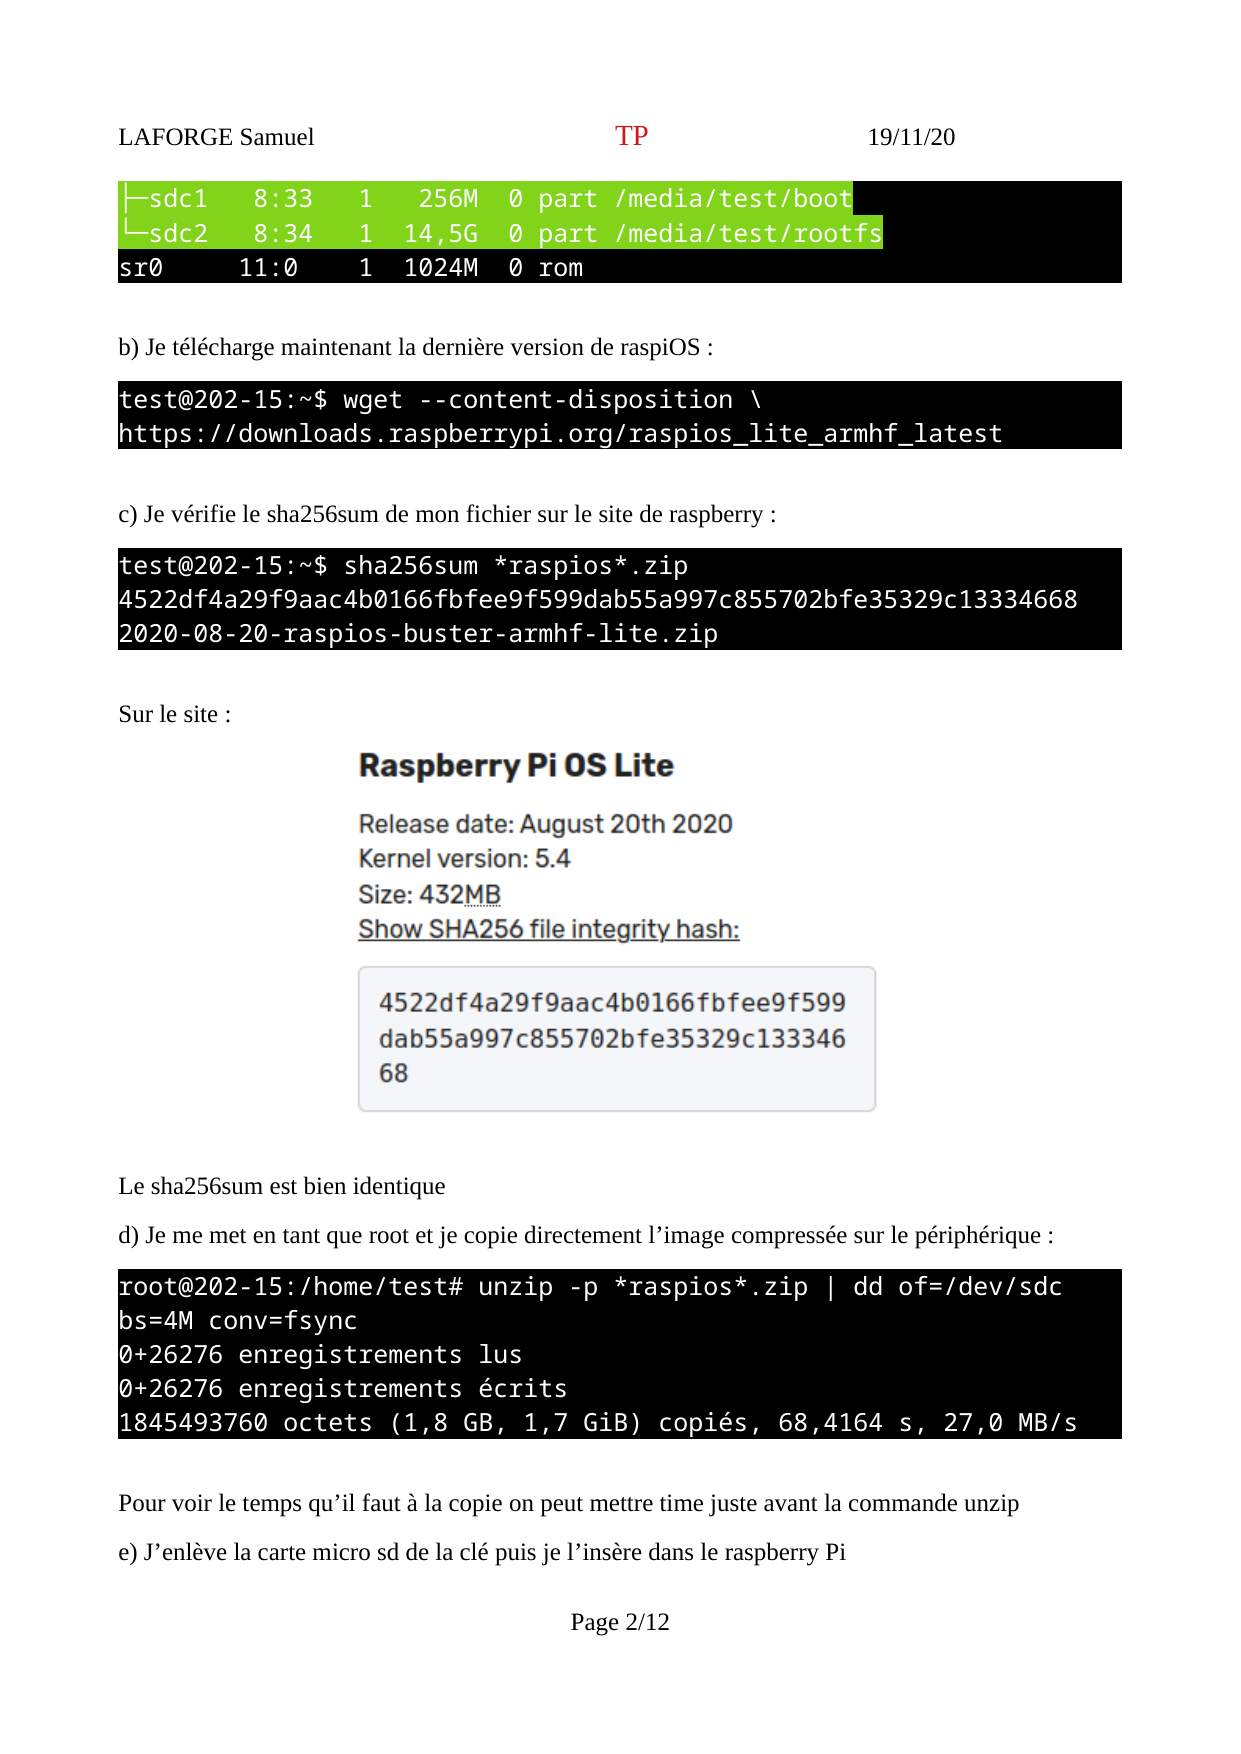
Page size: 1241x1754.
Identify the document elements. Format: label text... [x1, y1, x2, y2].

text e) J’enlève la carte micro sd de la clé puis je l’insère dans le raspberry Pi [118, 1537, 1122, 1566]
text Pour voir le temps qu’il faut à la copie on peut mettre time juste avant la commande unzip [118, 1488, 1122, 1517]
text test@202-15:~$ wget --content-disposition \ https://downloads.raspberrypi.org/raspios_lite_armhf_latest [118, 381, 1122, 449]
text root@202-15:/home/test# unzip -p *raspios*.zip | dd of=/dev/sdc bs=4M conv=fsync [118, 1269, 1122, 1337]
picture [352, 748, 889, 1131]
text 1845493760 octets (1,8 GB, 1,7 GiB) copiés, 68,4164 s, 27,0 MB/s [118, 1405, 1122, 1439]
text 0+26276 enregistrements lus [118, 1337, 1122, 1371]
text b) Je télécharge maintenant la dernière version de raspiOS : [118, 332, 1122, 361]
text d) Je me met en tant que root et je copie directement l’image compressée sur le périphérique : [118, 1220, 1122, 1248]
text 4522df4a29f9aac4b0166fbfee9f599dab55a997c855702bfe35329c13334668 2020-08-20-raspios-buster-armhf-lite.zip [118, 582, 1122, 650]
text Sur le site : [118, 699, 1122, 728]
text ├─sdc1 8:33 1 256M 0 part /media/test/boot [118, 181, 1122, 215]
text c) Je vérifie le sha256sum de mon fichier sur le site de raspberry : [118, 499, 1122, 527]
text Le sha256sum est bien identique [118, 1171, 1122, 1199]
text test@202-15:~$ sha256sum *raspios*.zip [118, 548, 1122, 582]
text 0+26276 enregistrements écrits [118, 1371, 1122, 1405]
text └─sdc2 8:34 1 14,5G 0 part /media/test/rootfs [118, 215, 1122, 249]
text sr0 11:0 1 1024M 0 rom [118, 249, 1122, 283]
